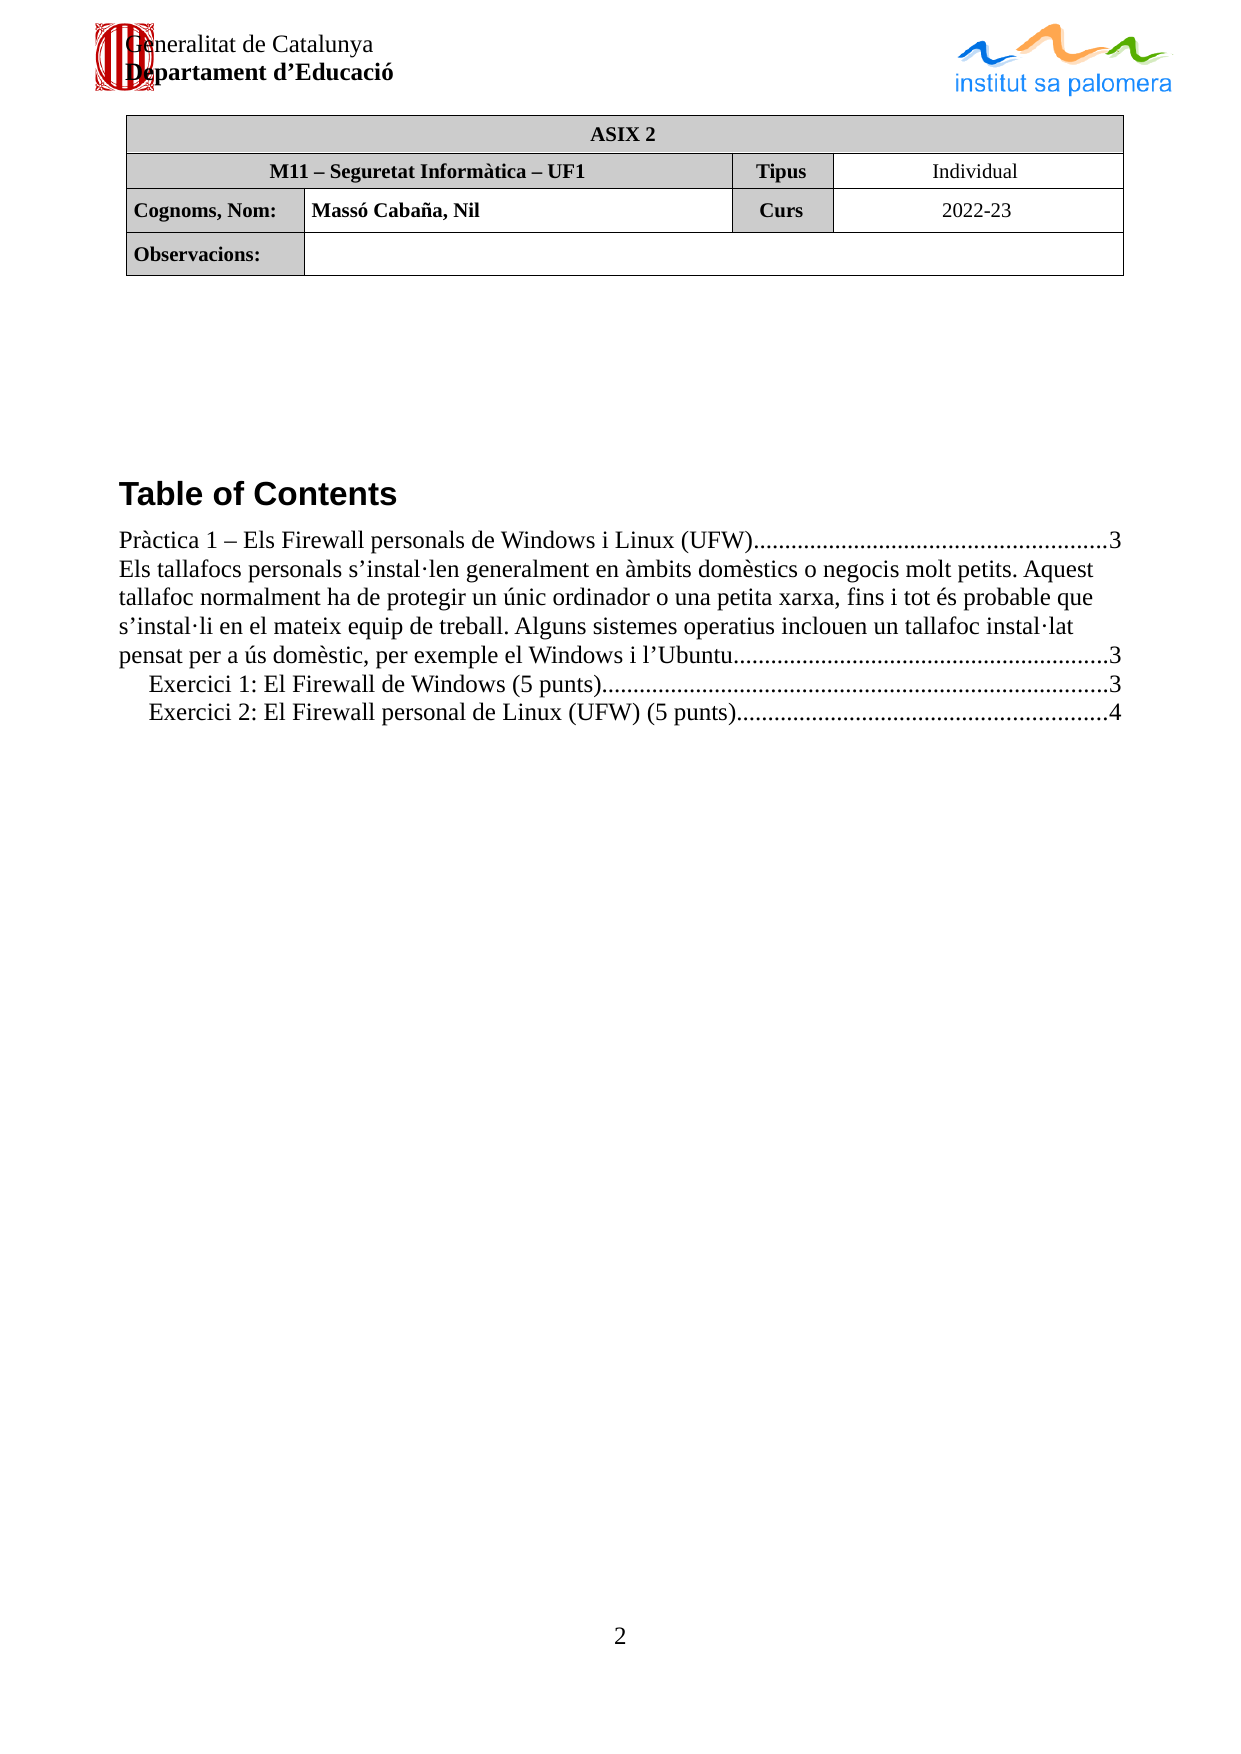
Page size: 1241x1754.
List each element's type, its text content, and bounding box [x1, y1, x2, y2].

text Pràctica 1 – Els Firewall personals de Windows i Linux (UFW) 3 [119, 525, 1121, 554]
picture [948, 21, 1177, 100]
picture [93, 21, 155, 93]
text Exercici 1: El Firewall de Windows (5 punts) 3 [148, 669, 1121, 697]
text Els tallafocs personals s’instal·len generalment en àmbits domèstics o negocis molt petits. Aquest tallafoc normalment ha de protegir un únic ordinador o una petita xarxa, fins i tot és probable que s’instal·li en el mateix equip de treball. Alguns sistemes operatius inclouen un tallafoc instal·lat pensat per a ús domèstic, per exemple el Windows i l’Ubuntu 3 [119, 554, 1121, 669]
text Exercici 2: El Firewall personal de Linux (UFW) (5 punts) 4 [148, 697, 1121, 726]
subtitle Table of Contents [119, 474, 1121, 512]
